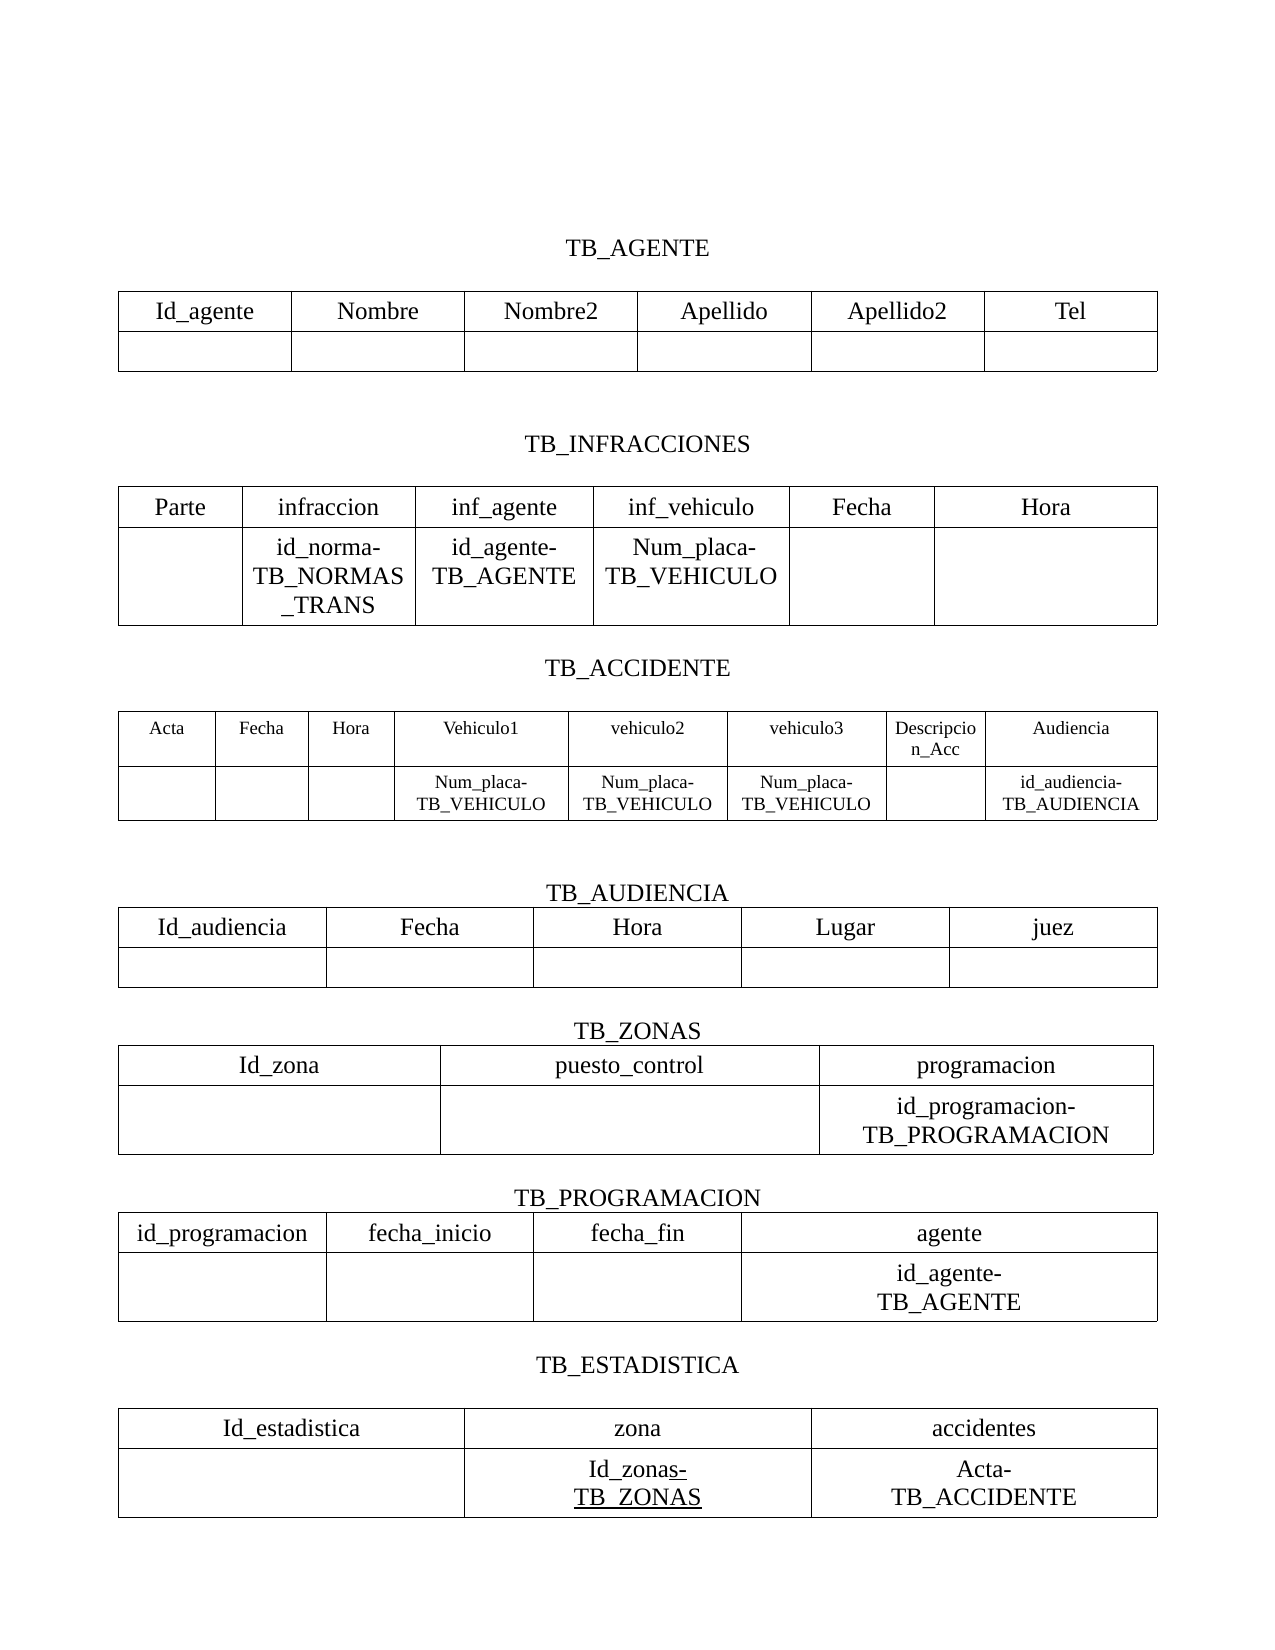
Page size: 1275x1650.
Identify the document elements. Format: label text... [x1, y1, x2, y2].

table_cell id_norma- TB_NORMAS_TRANS [243, 528, 415, 624]
table_header juez [950, 908, 1157, 947]
text TB_PROGRAMACION [118, 1183, 1157, 1212]
table_header Hora [309, 712, 394, 766]
table_cell Acta- TB_ACCIDENTE [812, 1449, 1157, 1517]
table_cell [327, 948, 533, 987]
table_cell [119, 767, 215, 820]
table_header Vehiculo1 [395, 712, 568, 766]
table_cell [887, 767, 985, 820]
table_header Fecha [790, 487, 934, 527]
table_cell [985, 332, 1157, 371]
table_header infraccion [243, 487, 415, 527]
table_header Descripcion_Acc [887, 712, 985, 766]
text TB_AGENTE [118, 233, 1157, 262]
table_cell [638, 332, 811, 371]
table_header puesto_control [441, 1046, 819, 1085]
table_cell [465, 332, 637, 371]
table_header vehiculo2 [569, 712, 727, 766]
text TB_ZONAS [118, 1016, 1157, 1045]
table_cell [119, 528, 242, 624]
table_cell [216, 767, 308, 820]
table_header Acta [119, 712, 215, 766]
table_header Parte [119, 487, 242, 527]
table_cell [309, 767, 394, 820]
table_header Id_zona [119, 1046, 440, 1085]
table_header inf_vehiculo [594, 487, 789, 527]
table_cell [441, 1086, 819, 1154]
table_cell [292, 332, 464, 371]
table_header programacion [820, 1046, 1153, 1085]
table_header accidentes [812, 1409, 1157, 1448]
table_header Id_estadistica [119, 1409, 464, 1448]
table_cell Num_placa- TB_VEHICULO [395, 767, 568, 820]
table_cell [119, 1449, 464, 1517]
table_cell [119, 948, 326, 987]
table_cell Num_placa-TB_VEHICULO [728, 767, 886, 820]
text TB_ACCIDENTE [118, 653, 1157, 682]
table_header Hora [534, 908, 741, 947]
table_header Id_agente [119, 292, 291, 331]
table_cell [534, 1253, 741, 1321]
table_cell [119, 1086, 440, 1154]
table_cell [119, 1253, 326, 1321]
table_cell id_audiencia- TB_AUDIENCIA [986, 767, 1157, 820]
text TB_ESTADISTICA [118, 1350, 1157, 1379]
table_header Lugar [742, 908, 949, 947]
text TB_AUDIENCIA [118, 878, 1157, 907]
table_cell [327, 1253, 533, 1321]
table_cell id_programacion- TB_PROGRAMACION [820, 1086, 1153, 1154]
text TB_INFRACCIONES [118, 429, 1157, 458]
table_cell id_agente- TB_AGENTE [742, 1253, 1157, 1321]
table_cell [812, 332, 984, 371]
table_header Apellido [638, 292, 811, 331]
table_cell [534, 948, 741, 987]
table_header inf_agente [416, 487, 593, 527]
table_header Nombre2 [465, 292, 637, 331]
table_cell [790, 528, 934, 624]
table_cell [935, 528, 1157, 624]
table_header fecha_inicio [327, 1213, 533, 1252]
table_cell [742, 948, 949, 987]
table_header Tel [985, 292, 1157, 331]
table_header fecha_fin [534, 1213, 741, 1252]
table_cell Num_placa- TB_VEHICULO [594, 528, 789, 624]
table_header vehiculo3 [728, 712, 886, 766]
table_cell [950, 948, 1157, 987]
table_header zona [465, 1409, 811, 1448]
table_header Nombre [292, 292, 464, 331]
table_header Audiencia [986, 712, 1157, 766]
table_cell Id_zonas- TB_ZONAS [465, 1449, 811, 1517]
table_cell [119, 332, 291, 371]
table_header Fecha [216, 712, 308, 766]
table_header id_programacion [119, 1213, 326, 1252]
table_cell Num_placa-TB_VEHICULO [569, 767, 727, 820]
table_header agente [742, 1213, 1157, 1252]
table_cell id_agente- TB_AGENTE [416, 528, 593, 624]
table_header Fecha [327, 908, 533, 947]
table_header Id_audiencia [119, 908, 326, 947]
table_header Apellido2 [812, 292, 984, 331]
table_header Hora [935, 487, 1157, 527]
